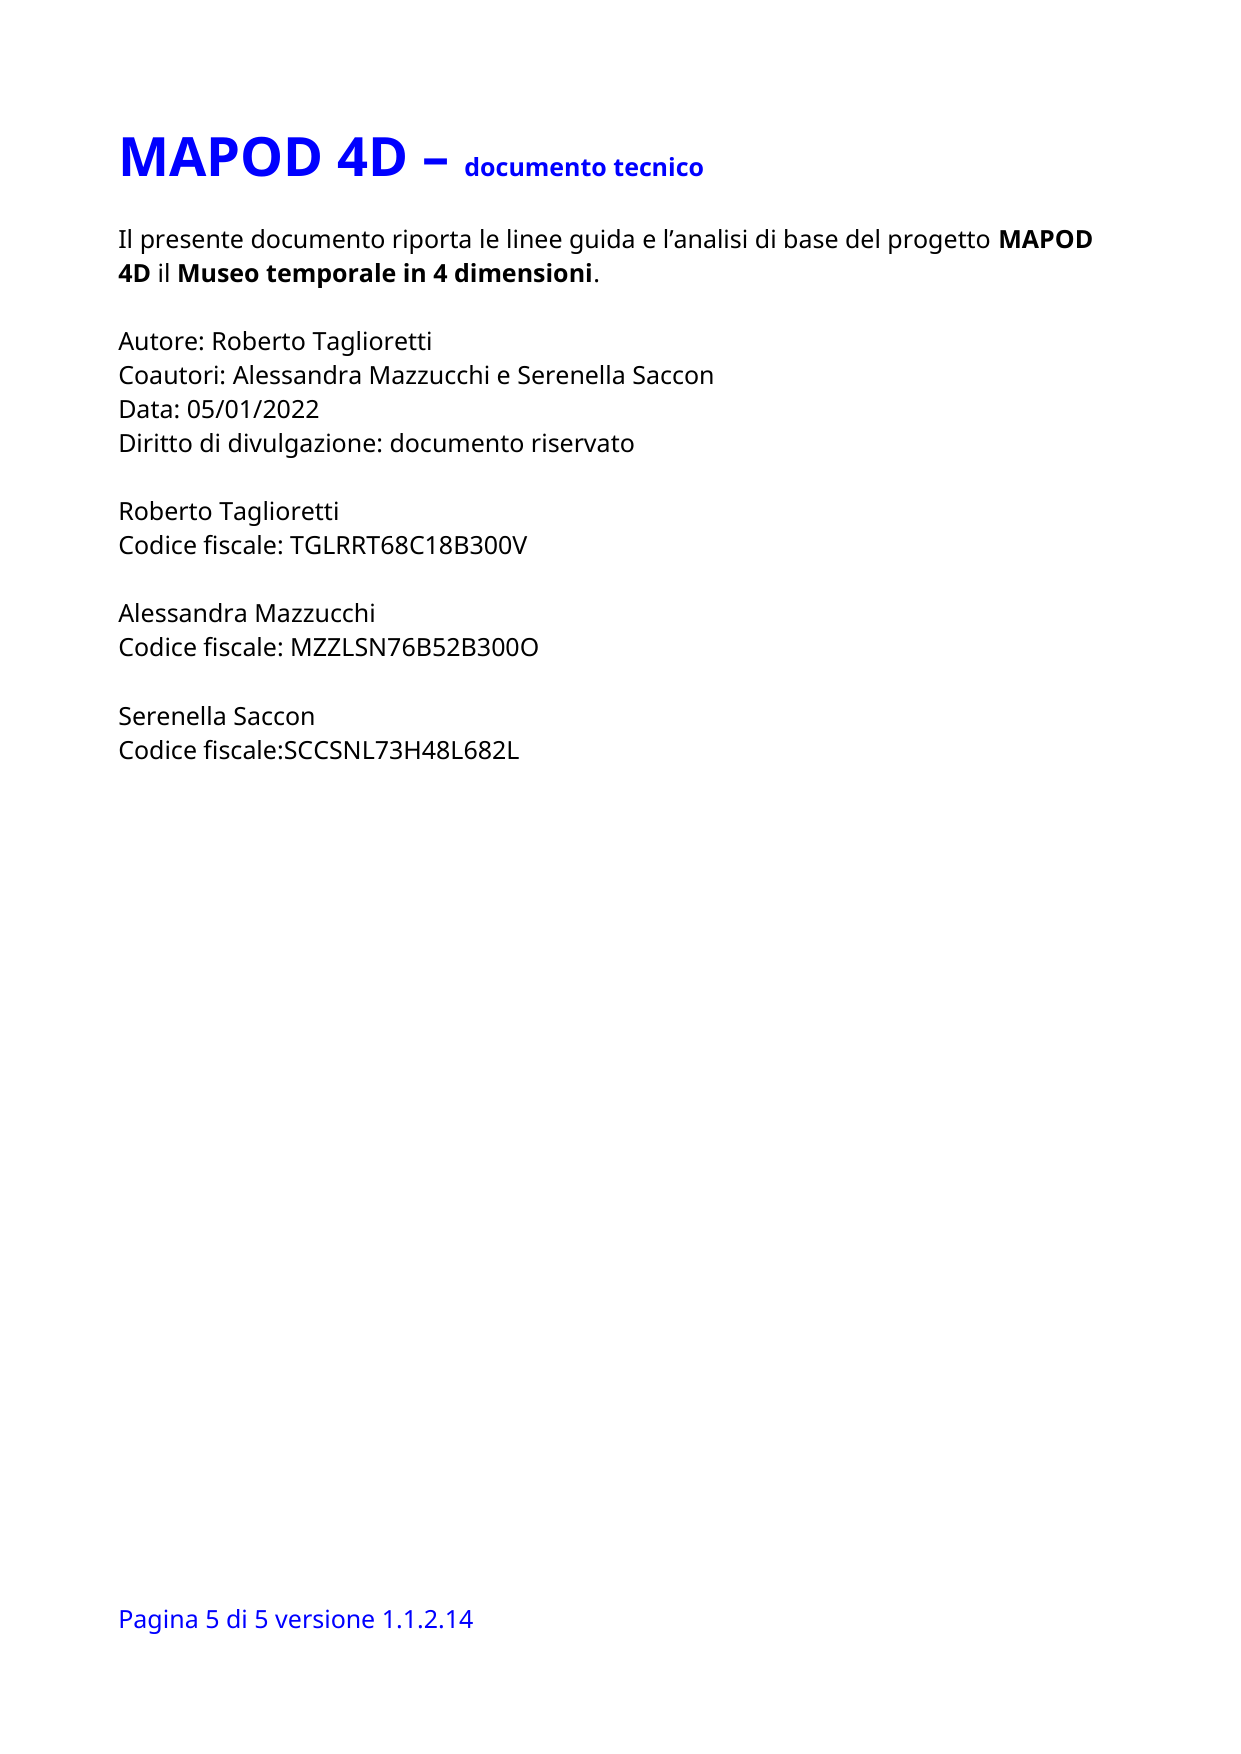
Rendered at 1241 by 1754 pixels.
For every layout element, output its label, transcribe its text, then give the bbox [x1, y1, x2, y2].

text Codice fiscale:SCCSNL73H48L682L [118, 732, 1122, 766]
text Alessandra Mazzucchi [118, 596, 1122, 630]
text Data: 05/01/2022 [118, 392, 1122, 426]
text Autore: Roberto Taglioretti [118, 323, 1122, 358]
text Roberto Taglioretti [118, 494, 1122, 528]
text Il presente documento riporta le linee guida e l’analisi di base del progetto MAPOD 4D il Museo temporale in 4 dimensioni. [118, 221, 1122, 289]
text Codice fiscale: MZZLSN76B52B300O [118, 630, 1122, 664]
text Coautori: Alessandra Mazzucchi e Serenella Saccon [118, 358, 1122, 392]
text Codice fiscale: TGLRRT68C18B300V [118, 528, 1122, 562]
text Serenella Saccon [118, 698, 1122, 732]
text Diritto di divulgazione: documento riservato [118, 426, 1122, 460]
